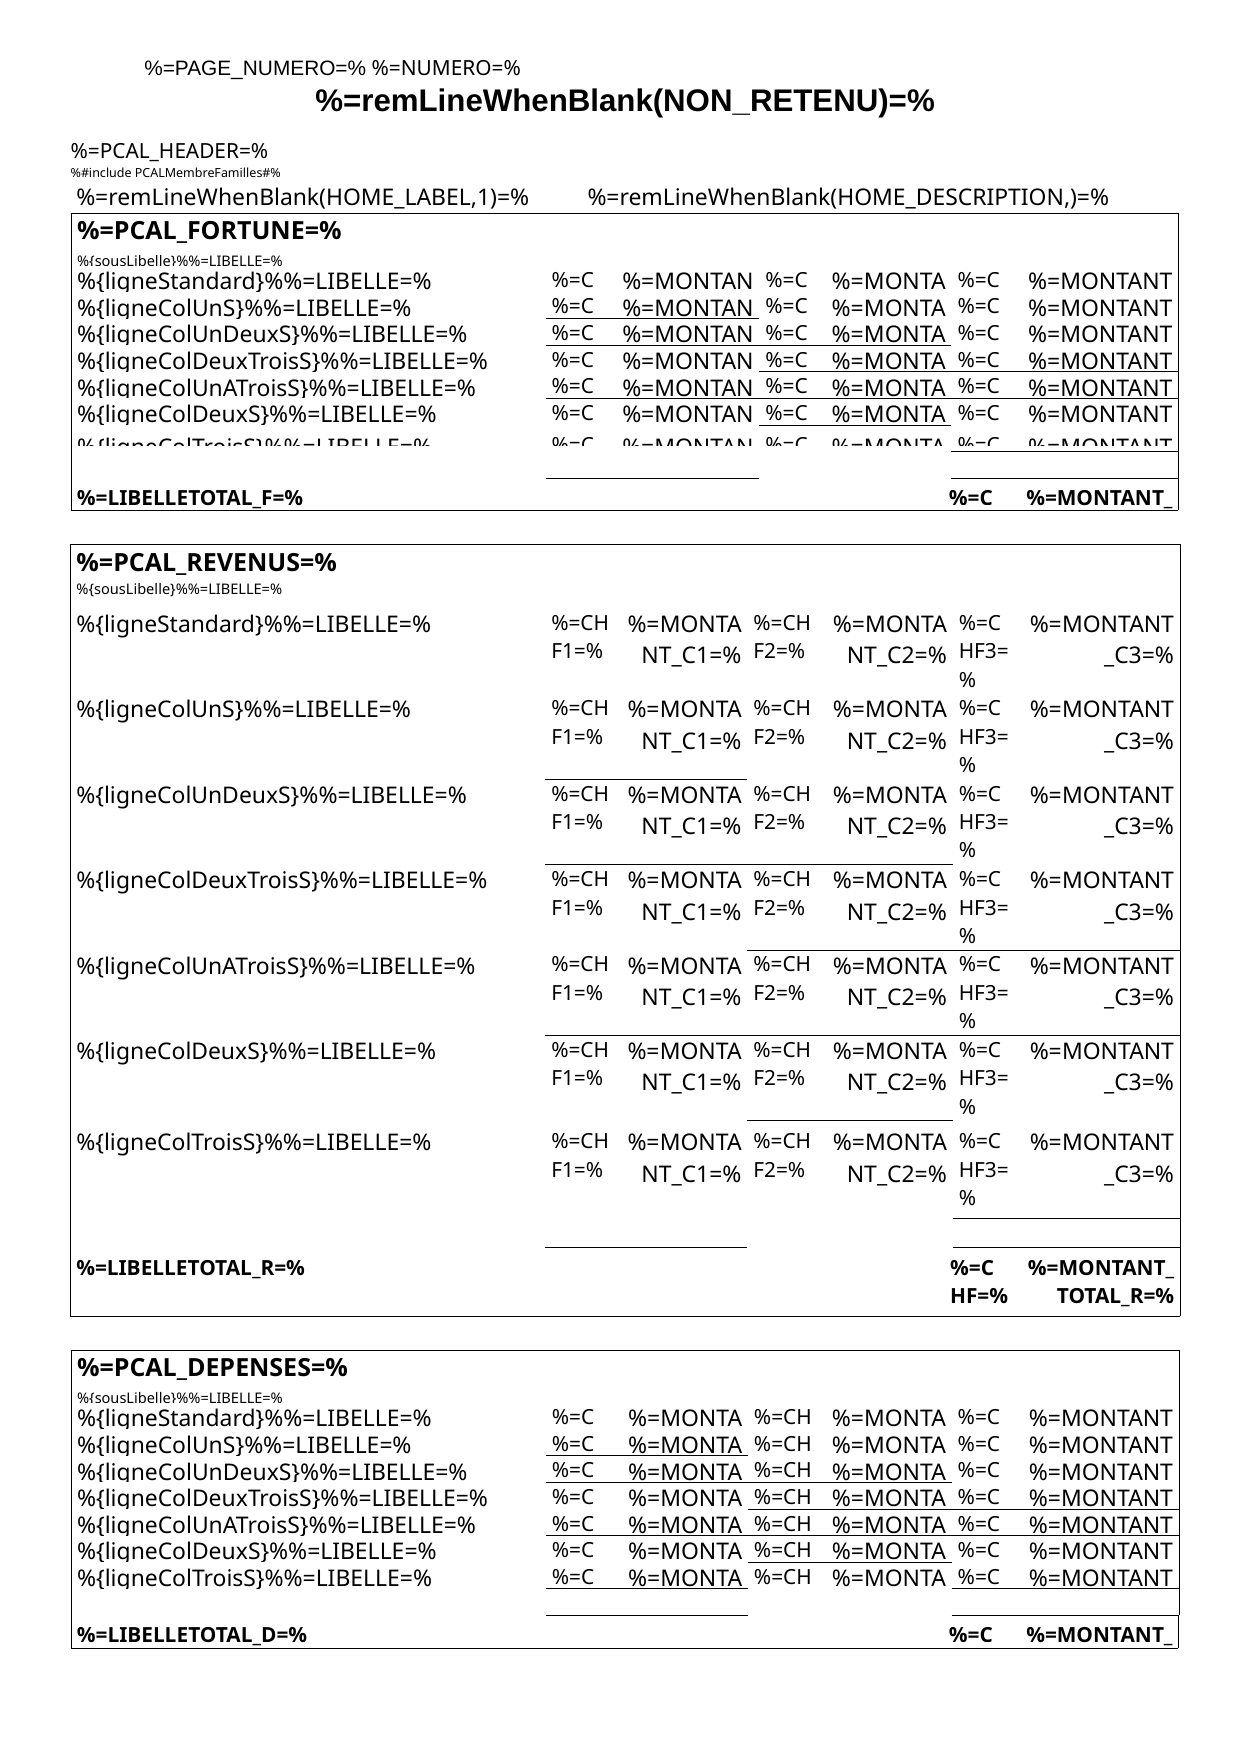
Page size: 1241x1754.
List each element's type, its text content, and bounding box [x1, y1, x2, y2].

table_cell %{ligneColDeuxTroisS}%%=LIBELLE=% [72, 345, 546, 371]
table_cell %=CHF2=% [759, 292, 818, 318]
table_cell %=MONTANT_C2=% [818, 608, 952, 693]
table_cell %=CHF3=% [953, 951, 1021, 1035]
table_cell %=MONTANT_C2=% [818, 426, 951, 451]
table_cell %=CHF1=% [545, 950, 617, 1035]
table_cell %=CHF2=% [748, 1429, 818, 1455]
table_cell %=CHF2=% [748, 1510, 818, 1535]
table_cell %=MONTANT_C2=% [818, 292, 951, 318]
table_header %=LIBELLETOTAL_R=% [71, 1247, 546, 1316]
table_cell %{ligneColUnDeuxS}%%=LIBELLE=% [72, 1455, 546, 1482]
table_header %=LIBELLETOTAL_D=% [72, 1615, 546, 1647]
table_cell %=MONTANT_C2=% [818, 372, 951, 398]
table_cell %{ligneColUnDeuxS}%%=LIBELLE=% [72, 318, 546, 345]
table_cell %=MONTANT_C1=% [617, 1036, 747, 1120]
table_cell %{sousLibelle}%%=LIBELLE=% [71, 579, 545, 608]
table_cell %=MONTANT_C1=% [606, 265, 759, 292]
table_cell %=MONTANT_C3=% [1020, 318, 1178, 345]
table_cell %=MONTANT_C1=% [617, 950, 747, 1035]
table_cell %=MONTANT_C1=% [606, 292, 759, 318]
table_header [546, 1616, 729, 1647]
table_header %=MONTANT_TOTAL_R=% [1015, 1248, 1180, 1316]
table_header [546, 1248, 697, 1316]
table_cell [819, 1588, 952, 1615]
table_cell %{ligneStandard}%%=LIBELLE=% [72, 1402, 546, 1429]
table_cell [72, 1588, 546, 1615]
table_cell %=MONTANT_C1=% [608, 1429, 748, 1455]
table_cell %=MONTANT_C2=% [818, 693, 952, 779]
table_cell %=CHF1=% [546, 1562, 608, 1588]
table_cell %=CHF1=% [546, 346, 606, 371]
table_header %=LIBELLETOTAL_F=% [72, 478, 546, 510]
table_cell [1020, 250, 1178, 265]
table_cell %=MONTANT_C1=% [606, 319, 759, 345]
table_cell %=MONTANT_C1=% [608, 1402, 748, 1429]
table_cell %=CHF2=% [748, 1455, 818, 1482]
table_cell %=CHF1=% [546, 1509, 608, 1535]
table_cell %=MONTANT_C2=% [819, 1483, 952, 1508]
table_cell %=CHF3=% [952, 1562, 1021, 1588]
table_cell %=MONTANT_C1=% [617, 608, 747, 693]
table_cell %=MONTANT_C2=% [818, 951, 952, 1035]
table_cell %=MONTANT_C3=% [1021, 1036, 1180, 1120]
table_cell [606, 250, 759, 265]
table_cell %=CHF1=% [546, 399, 606, 424]
table_cell %=CHF3=% [952, 1429, 1021, 1455]
table_cell [72, 451, 546, 478]
table_cell %=MONTANT_C2=% [819, 1563, 952, 1588]
table_cell %{ligneColDeuxS}%%=LIBELLE=% [72, 1535, 546, 1562]
table_cell [759, 250, 818, 265]
table_cell %=MONTANT_C1=% [617, 865, 747, 949]
table_cell %=CHF3=% [952, 1510, 1021, 1535]
table_cell %=MONTANT_C2=% [819, 1455, 952, 1482]
table_cell %=CHF1=% [546, 371, 606, 398]
table_cell %=MONTANT_C2=% [818, 318, 951, 345]
table_cell %=MONTANT_C3=% [1021, 1120, 1180, 1218]
table_cell %{ligneStandard}%%=LIBELLE=% [71, 608, 545, 693]
table_cell %=CHF3=% [953, 1036, 1021, 1120]
table_cell %=CHF1=% [545, 608, 617, 693]
table_cell %=MONTANT_C3=% [1020, 372, 1178, 398]
table_cell [747, 579, 818, 608]
table_cell %=MONTANT_C2=% [818, 779, 952, 864]
table_cell %{ligneColTroisS}%%=LIBELLE=% [72, 1562, 546, 1588]
table_header [868, 1247, 944, 1316]
table_cell %=MONTANT_C3=% [1021, 1455, 1179, 1482]
table_cell %=MONTANT_C3=% [1021, 1402, 1179, 1429]
table_cell %=CHF2=% [748, 1536, 818, 1562]
table_cell %{ligneColUnS}%%=LIBELLE=% [72, 1429, 546, 1455]
table_cell %=MONTANT_C2=% [818, 1036, 952, 1120]
table_cell %{ligneColUnATroisS}%%=LIBELLE=% [72, 371, 546, 398]
table_cell %=MONTANT_C1=% [608, 1509, 748, 1535]
table_cell %=CHF3=% [951, 345, 1020, 371]
table_cell [1021, 1589, 1179, 1615]
table_header [803, 1615, 862, 1647]
table_cell %=MONTANT_C2=% [818, 1121, 952, 1218]
table_cell %=MONTANT_C1=% [617, 1120, 747, 1218]
table_cell %=CHF2=% [747, 779, 818, 864]
table_header %=MONTANT_TOTAL_F=% [1014, 479, 1178, 510]
table_header [546, 479, 696, 510]
table_cell %=CHF1=% [545, 780, 617, 864]
table_cell [71, 1218, 545, 1247]
table_cell %=CHF1=% [545, 1036, 617, 1120]
table_cell [1021, 1219, 1180, 1247]
table_cell %=MONTANT_C2=% [818, 346, 951, 371]
table_cell %=CHF2=% [747, 1121, 818, 1218]
table_cell %=CHF3=% [951, 372, 1020, 398]
table_cell %=CHF3=% [952, 1536, 1021, 1562]
table_header [729, 1615, 803, 1647]
table_cell [546, 1589, 608, 1615]
table_cell %=MONTANT_C3=% [1021, 693, 1180, 779]
table_cell %=CHF3=% [953, 779, 1021, 864]
table_cell [952, 1589, 1021, 1615]
table_cell %=CHF1=% [545, 693, 617, 779]
table_cell %=MONTANT_C3=% [1021, 1562, 1179, 1588]
table_cell %=MONTANT_C1=% [608, 1456, 748, 1482]
table_cell [953, 1219, 1021, 1247]
table_cell %=CHF1=% [546, 265, 606, 292]
text %#include PCALMembreFamilles#% [70, 164, 1180, 181]
table_cell [546, 451, 606, 478]
table_cell %{ligneColDeuxS}%%=LIBELLE=% [72, 398, 546, 424]
text %=remLineWhenBlank(HOME_LABEL,1)=% %=remLineWhenBlank(HOME_DESCRIPTION,)=% [70, 181, 1180, 212]
table_cell %=MONTANT_C3=% [1020, 292, 1178, 318]
table_cell %=CHF1=% [546, 425, 606, 451]
table_cell %=CHF1=% [546, 1536, 608, 1562]
table_cell %=CHF2=% [748, 1402, 818, 1429]
table_cell %=MONTANT_C1=% [608, 1562, 748, 1588]
table_cell %=MONTANT_C3=% [1020, 345, 1178, 371]
table_cell %=CHF3=% [952, 1455, 1021, 1482]
table_header [788, 478, 867, 510]
table_cell %{ligneColUnS}%%=LIBELLE=% [72, 292, 546, 318]
table_cell %{ligneColTroisS}%%=LIBELLE=% [71, 1120, 545, 1218]
table_header [789, 1247, 868, 1316]
table_cell %=MONTANT_C2=% [819, 1402, 952, 1429]
table_header [867, 478, 943, 510]
table_cell %=CHF3=% [951, 399, 1020, 424]
table_cell %=CHF1=% [545, 1120, 617, 1218]
table_cell %=MONTANT_C3=% [1021, 608, 1180, 693]
table_cell %{ligneColUnATroisS}%%=LIBELLE=% [72, 1509, 546, 1535]
table_cell [1021, 579, 1180, 608]
table_header %=PCAL_FORTUNE=% [72, 214, 1178, 250]
table_cell %=CHF3=% [953, 608, 1021, 693]
table_header [696, 478, 788, 510]
table_cell %{sousLibelle}%%=LIBELLE=% [72, 1388, 1179, 1402]
table_cell %=CHF1=% [546, 1456, 608, 1482]
table_cell %=MONTANT_C3=% [1020, 425, 1178, 451]
table_cell %=CHF2=% [747, 951, 818, 1035]
table_cell [545, 1218, 617, 1247]
table_cell %=CHF2=% [747, 1036, 818, 1120]
table_header %=CHF=% [943, 478, 1014, 510]
table_cell %=MONTANT_C1=% [608, 1483, 748, 1508]
table_cell %{ligneColUnDeuxS}%%=LIBELLE=% [71, 779, 545, 864]
table_cell %=CHF2=% [759, 426, 818, 451]
table_cell %=MONTANT_C3=% [1021, 1536, 1179, 1562]
table_cell [818, 579, 952, 608]
table_cell %=MONTANT_C2=% [818, 265, 951, 292]
table_cell %{ligneColDeuxTroisS}%%=LIBELLE=% [71, 864, 545, 949]
table_cell [606, 451, 759, 478]
table_cell [818, 1218, 952, 1247]
table_cell [748, 1588, 818, 1615]
table_cell %=CHF3=% [952, 1482, 1021, 1508]
table_cell %=CHF1=% [545, 865, 617, 949]
table_cell %=CHF2=% [759, 346, 818, 371]
table_cell [546, 250, 606, 265]
table_cell %=CHF3=% [951, 265, 1020, 292]
table_cell %=CHF2=% [759, 399, 818, 424]
text %=remLineWhenBlank(NON_RETENU)=% [70, 82, 1180, 118]
table_cell %{ligneColDeuxTroisS}%%=LIBELLE=% [72, 1482, 546, 1508]
table_cell %=MONTANT_C3=% [1021, 1510, 1179, 1535]
table_cell %=MONTANT_C3=% [1021, 951, 1180, 1035]
table_cell %=MONTANT_C2=% [818, 399, 951, 424]
table_cell %=CHF1=% [546, 1483, 608, 1508]
table_cell %=CHF3=% [951, 292, 1020, 318]
table_header %=MONTANT_TOTAL_D=% [1014, 1616, 1178, 1647]
table_cell %=CHF2=% [759, 265, 818, 292]
table_cell %{ligneStandard}%%=LIBELLE=% [72, 265, 546, 292]
table_cell %=MONTANT_C1=% [617, 780, 747, 864]
table_cell %=MONTANT_C1=% [606, 371, 759, 398]
table_cell [818, 250, 951, 265]
table_cell %=CHF2=% [747, 693, 818, 779]
table_header [697, 1247, 788, 1316]
table_cell [951, 250, 1020, 265]
table_cell [953, 579, 1021, 608]
table_cell [747, 1218, 818, 1247]
table_cell %=CHF3=% [953, 864, 1021, 949]
table_cell [951, 452, 1020, 478]
table_cell %=MONTANT_C2=% [819, 1536, 952, 1562]
table_cell %=MONTANT_C3=% [1021, 1429, 1179, 1455]
table_cell %=CHF1=% [546, 1429, 608, 1455]
table_cell [617, 1218, 747, 1247]
table_cell %=MONTANT_C1=% [617, 693, 747, 779]
table_cell %=CHF3=% [951, 318, 1020, 345]
table_cell [1020, 452, 1178, 478]
table_cell %=MONTANT_C3=% [1021, 779, 1180, 864]
table_cell %=CHF2=% [759, 318, 818, 345]
table_cell %{ligneColTroisS}%%=LIBELLE=% [72, 425, 546, 451]
table_cell [818, 451, 951, 478]
table_cell %=MONTANT_C1=% [608, 1536, 748, 1562]
table_cell %{ligneColUnATroisS}%%=LIBELLE=% [71, 950, 545, 1035]
text %=PAGE_NUMERO=% %=NUMERO=% [70, 25, 1180, 82]
text %=PCAL_HEADER=% [70, 136, 1180, 164]
table_cell %=CHF2=% [759, 372, 818, 398]
table_cell %{sousLibelle}%%=LIBELLE=% [72, 250, 546, 265]
table_cell %=CHF3=% [953, 1120, 1021, 1218]
table_cell %{ligneColDeuxS}%%=LIBELLE=% [71, 1035, 545, 1120]
table_header [862, 1615, 943, 1647]
table_cell %=MONTANT_C1=% [606, 399, 759, 424]
table_header %=PCAL_DEPENSES=% [72, 1351, 1179, 1387]
table_header %=CHF=% [943, 1615, 1014, 1647]
table_cell %=CHF3=% [953, 693, 1021, 779]
table_cell %=CHF3=% [952, 1402, 1021, 1429]
table_header %=CHF=% [944, 1247, 1015, 1316]
table_cell %=MONTANT_C2=% [819, 1510, 952, 1535]
table_cell [617, 579, 747, 608]
table_cell [545, 579, 617, 608]
table_cell [608, 1589, 748, 1615]
table_cell %=CHF1=% [546, 1402, 608, 1429]
table_cell %=CHF1=% [546, 292, 606, 318]
table_cell [759, 451, 818, 478]
table_cell %=MONTANT_C3=% [1020, 399, 1178, 424]
table_cell %=CHF2=% [748, 1563, 818, 1588]
table_cell %=CHF2=% [748, 1483, 818, 1508]
table_cell %=MONTANT_C2=% [818, 865, 952, 949]
table_cell %=MONTANT_C3=% [1021, 864, 1180, 949]
table_cell %=MONTANT_C3=% [1021, 1482, 1179, 1508]
table_cell %=MONTANT_C2=% [819, 1429, 952, 1455]
table_cell %=CHF3=% [951, 425, 1020, 451]
table_cell %=MONTANT_C1=% [606, 425, 759, 451]
table_cell %=MONTANT_C1=% [606, 346, 759, 371]
table_cell %=CHF1=% [546, 319, 606, 345]
table_cell %=CHF2=% [747, 608, 818, 693]
table_header %=PCAL_REVENUS=% [71, 545, 1180, 578]
table_cell %=CHF2=% [747, 865, 818, 949]
table_cell %=MONTANT_C3=% [1020, 265, 1178, 292]
table_cell %{ligneColUnS}%%=LIBELLE=% [71, 693, 545, 779]
